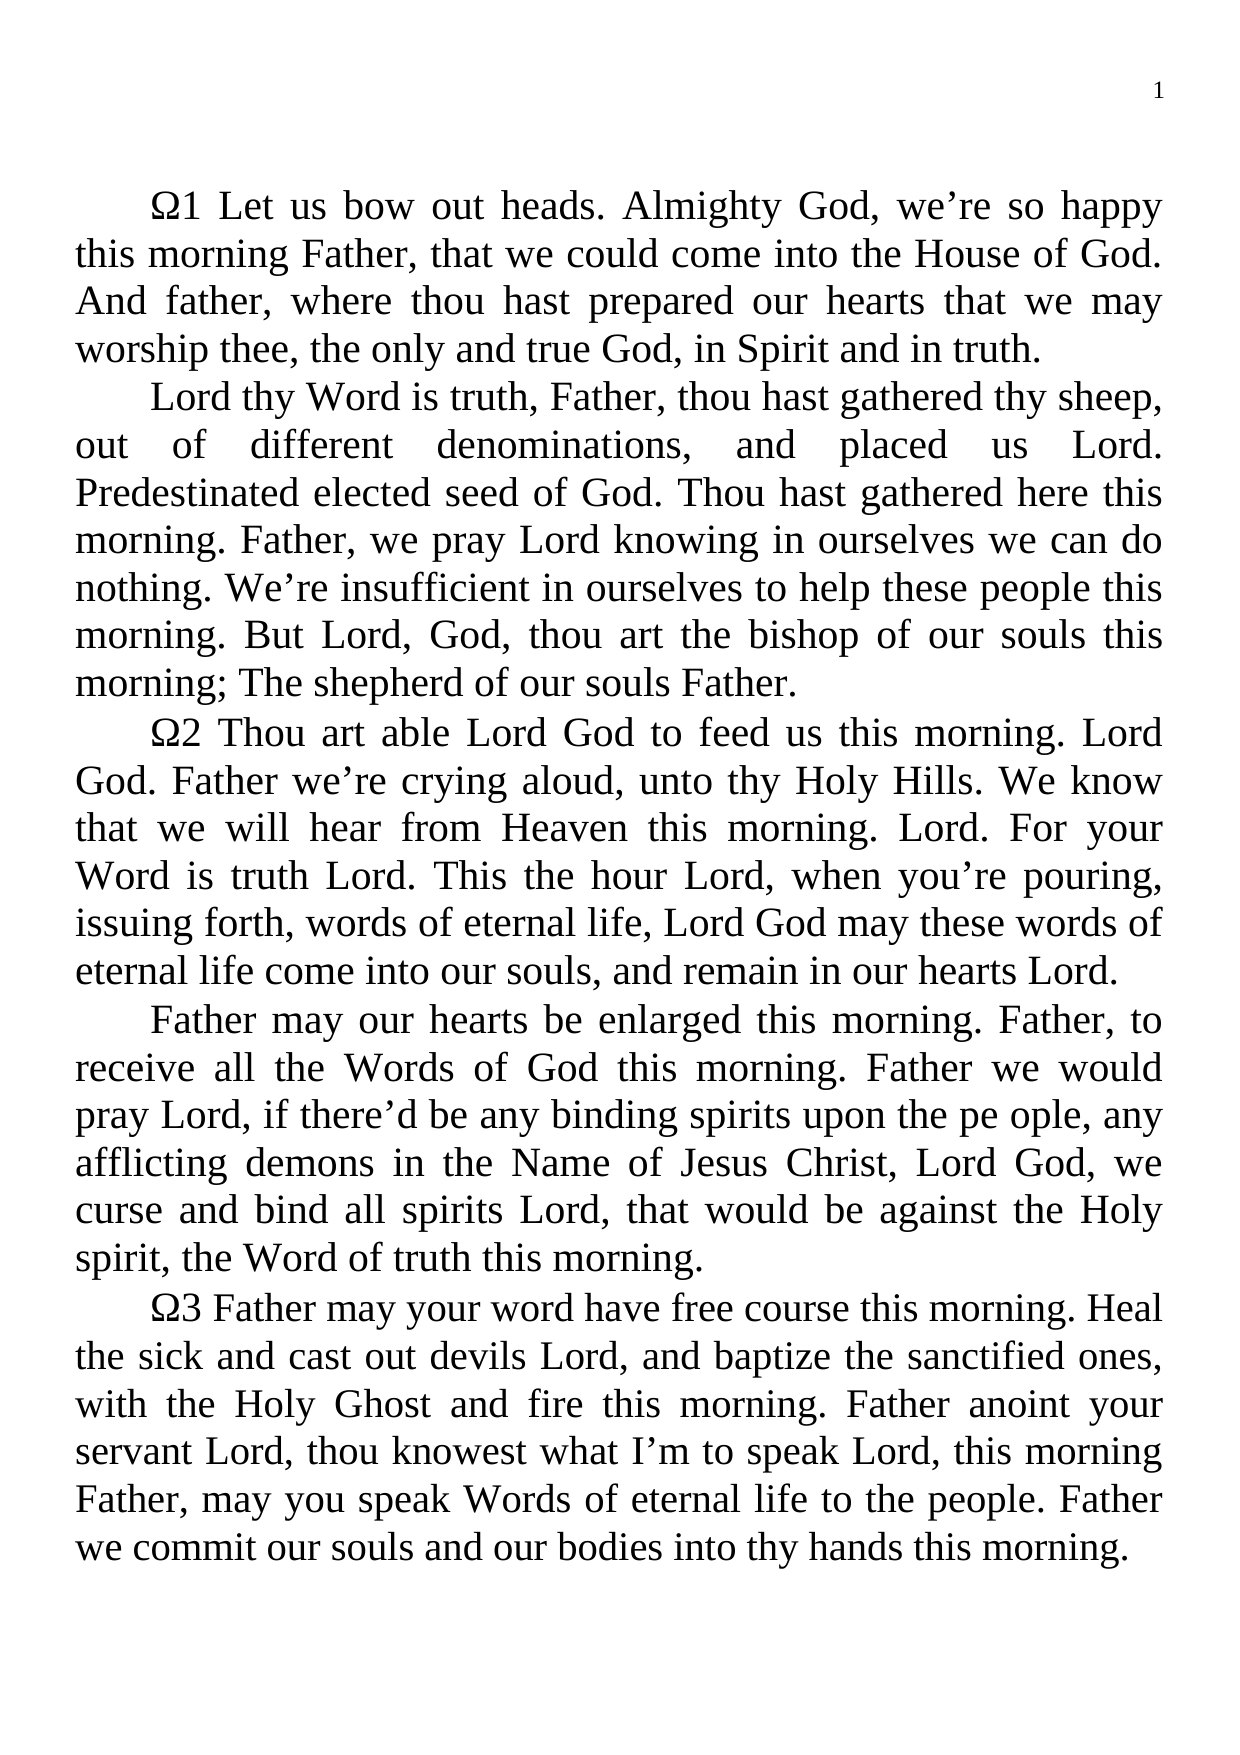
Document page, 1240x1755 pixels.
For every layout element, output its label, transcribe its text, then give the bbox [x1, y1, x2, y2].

text Father may our hearts be enlarged this morning. Father, to receive all the Words of God this morning. Father we would pray Lord, if there’d be any binding spirits upon the pe ople, any afflicting demons in the Name of Jesus Christ, Lord God, we curse and bind all spirits Lord, that would be against the Holy spirit, the Word of truth this morning. [75, 995, 1164, 1280]
text Ω1 Let us bow out heads. Almighty God, we’re so happy this morning Father, that we could come into the House of God. And father, where thou hast prepared our hearts that we may worship thee, the only and true God, in Spirit and in truth. [75, 181, 1164, 371]
text Ω2 Thou art able Lord God to feed us this morning. Lord God. Father we’re crying aloud, unto thy Holy Hills. We know that we will hear from Heaven this morning. Lord. For your Word is truth Lord. This the hour Lord, when you’re pouring, issuing forth, words of eternal life, Lord God may these words of eternal life come into our souls, and remain in our hearts Lord. [75, 708, 1164, 993]
text Ω3 Father may your word have free course this morning. Heal the sick and cast out devils Lord, and baptize the sanctified ones, with the Holy Ghost and fire this morning. Father anoint your servant Lord, thou knowest what I’m to speak Lord, this morning Father, may you speak Words of eternal life to the people. Father we commit our souls and our bodies into thy hands this morning. [75, 1283, 1164, 1569]
text 1 [75, 75, 1164, 104]
text Lord thy Word is truth, Father, thou hast gathered thy sheep, out of different denominations, and placed us Lord. Predestinated elected seed of God. Thou hast gathered here this morning. Father, we pray Lord knowing in ourselves we can do nothing. We’re insufficient in ourselves to help these people this morning. But Lord, God, thou art the bishop of our souls this morning; The shepherd of our souls Father. [75, 373, 1164, 705]
